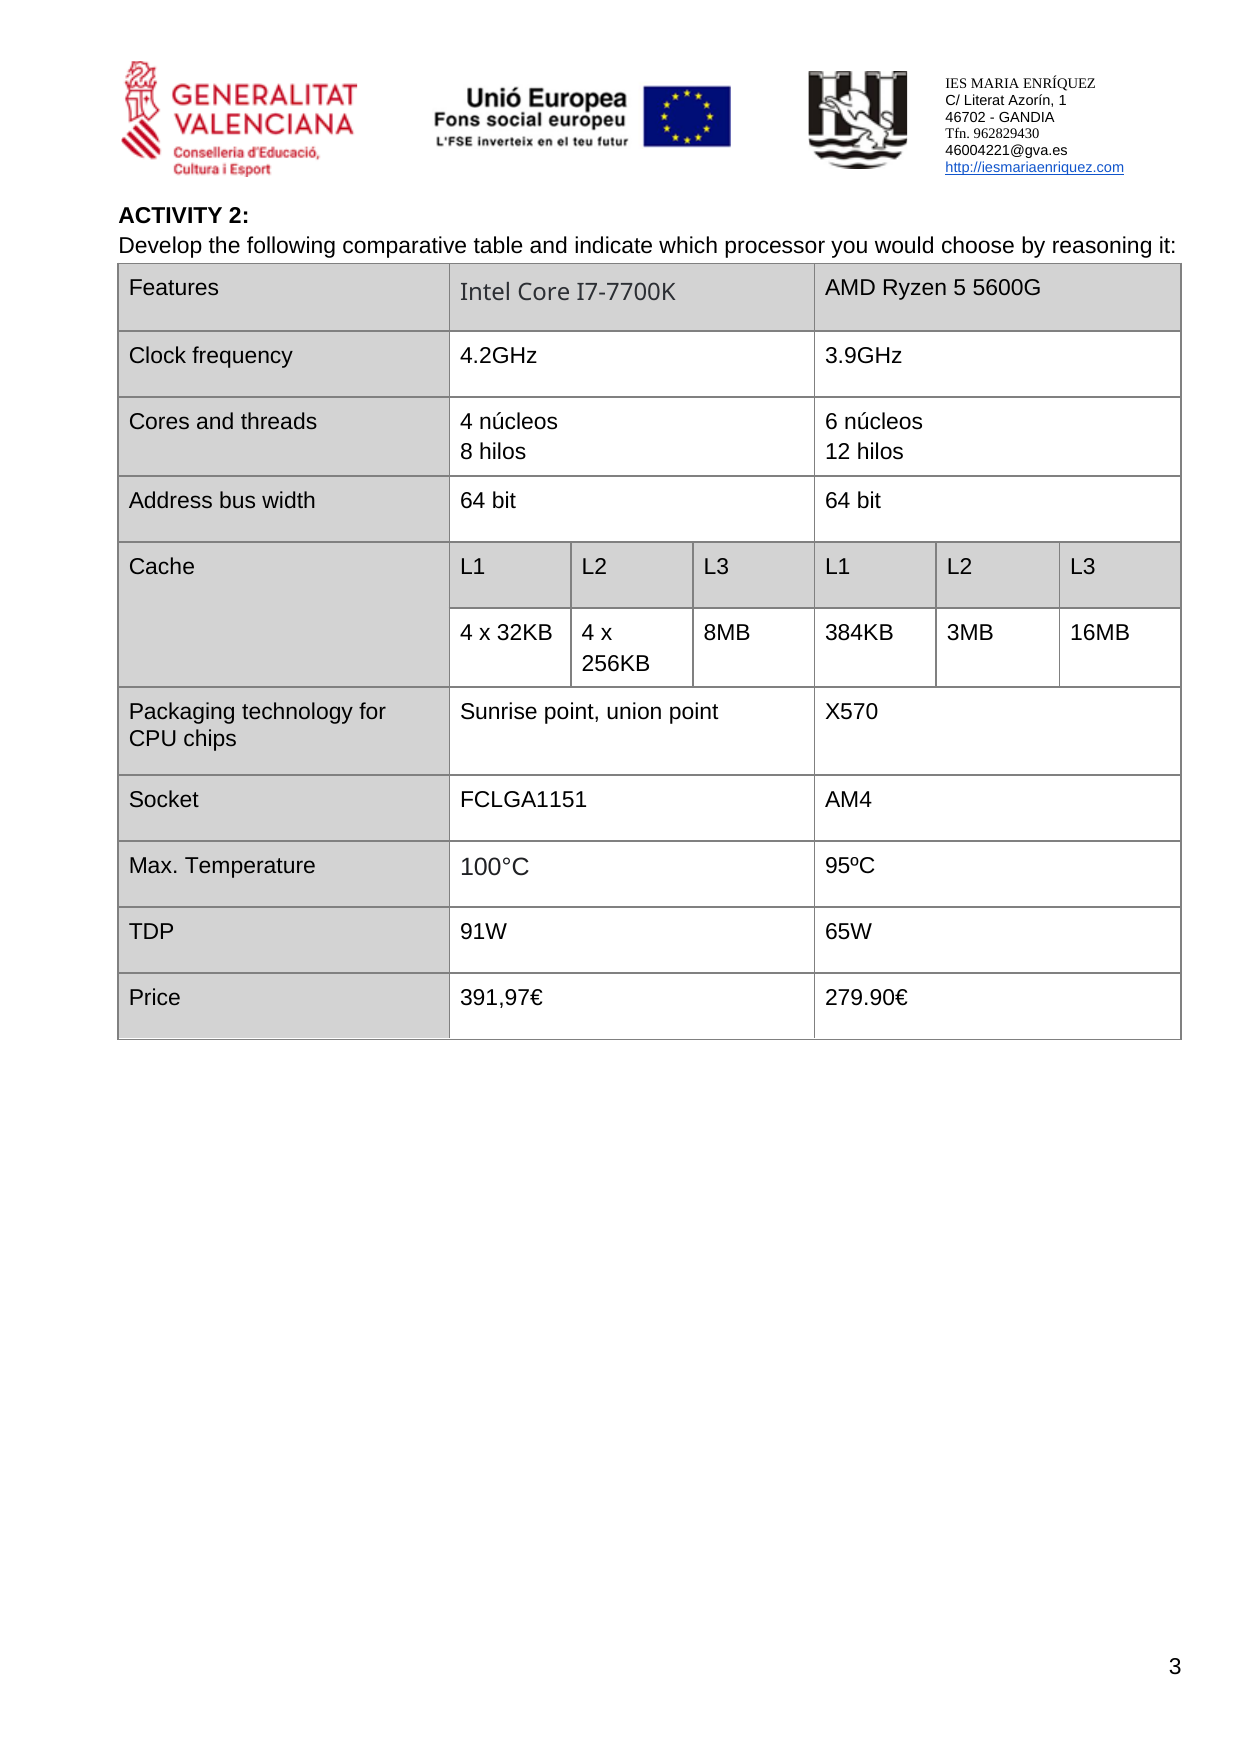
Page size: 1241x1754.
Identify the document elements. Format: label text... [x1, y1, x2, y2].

table_cell 4 x 256KB [572, 609, 692, 686]
table_cell Price [119, 974, 449, 1038]
table_cell Cores and threads [119, 398, 449, 475]
table_cell Socket [119, 776, 449, 840]
table_cell 16MB [1060, 609, 1180, 686]
table_cell L1 [450, 543, 570, 607]
table_cell Cache [119, 543, 449, 686]
table_cell X570 [815, 688, 1180, 774]
picture [808, 71, 908, 169]
table_cell 4 núcleos 8 hilos [450, 398, 814, 475]
table_cell 391,97€ [450, 974, 814, 1038]
picture [121, 61, 358, 177]
table_cell 65W [815, 908, 1180, 972]
table_cell Clock frequency [119, 332, 449, 396]
table_cell 64 bit [815, 477, 1180, 541]
table_header Intel Core I7-7700K [450, 264, 814, 330]
table_cell L2 [572, 543, 692, 607]
table_cell 4 x 32KB [450, 609, 570, 686]
table_cell 384KB [815, 609, 935, 686]
table_cell 3.9GHz [815, 332, 1180, 396]
table_cell TDP [119, 908, 449, 972]
table_cell 4.2GHz [450, 332, 814, 396]
table_cell 3MB [937, 609, 1059, 686]
table_cell 8MB [694, 609, 814, 686]
table_cell AM4 [815, 776, 1180, 840]
table_cell Packaging technology for CPU chips [119, 688, 449, 774]
text Develop the following comparative table and indicate which processor you would choose by reasoning it: [118, 232, 1181, 258]
table_cell 100°C [450, 842, 814, 906]
table_header AMD Ryzen 5 5600G [815, 264, 1180, 330]
table_cell L1 [815, 543, 935, 607]
table_cell FCLGA1151 [450, 776, 814, 840]
table_cell 91W [450, 908, 814, 972]
table_cell L3 [1060, 543, 1180, 607]
table_cell 279.90€ [815, 974, 1180, 1038]
table_cell 64 bit [450, 477, 814, 541]
table_cell L2 [937, 543, 1059, 607]
picture [432, 81, 731, 149]
table_cell Sunrise point, union point [450, 688, 814, 774]
text ACTIVITY 2: [118, 202, 1181, 228]
table_cell 95ºC [815, 842, 1180, 906]
table_cell 6 núcleos 12 hilos [815, 398, 1180, 475]
table_cell Max. Temperature [119, 842, 449, 906]
table_cell L3 [694, 543, 814, 607]
table_header Features [119, 264, 449, 330]
table_cell Address bus width [119, 477, 449, 541]
